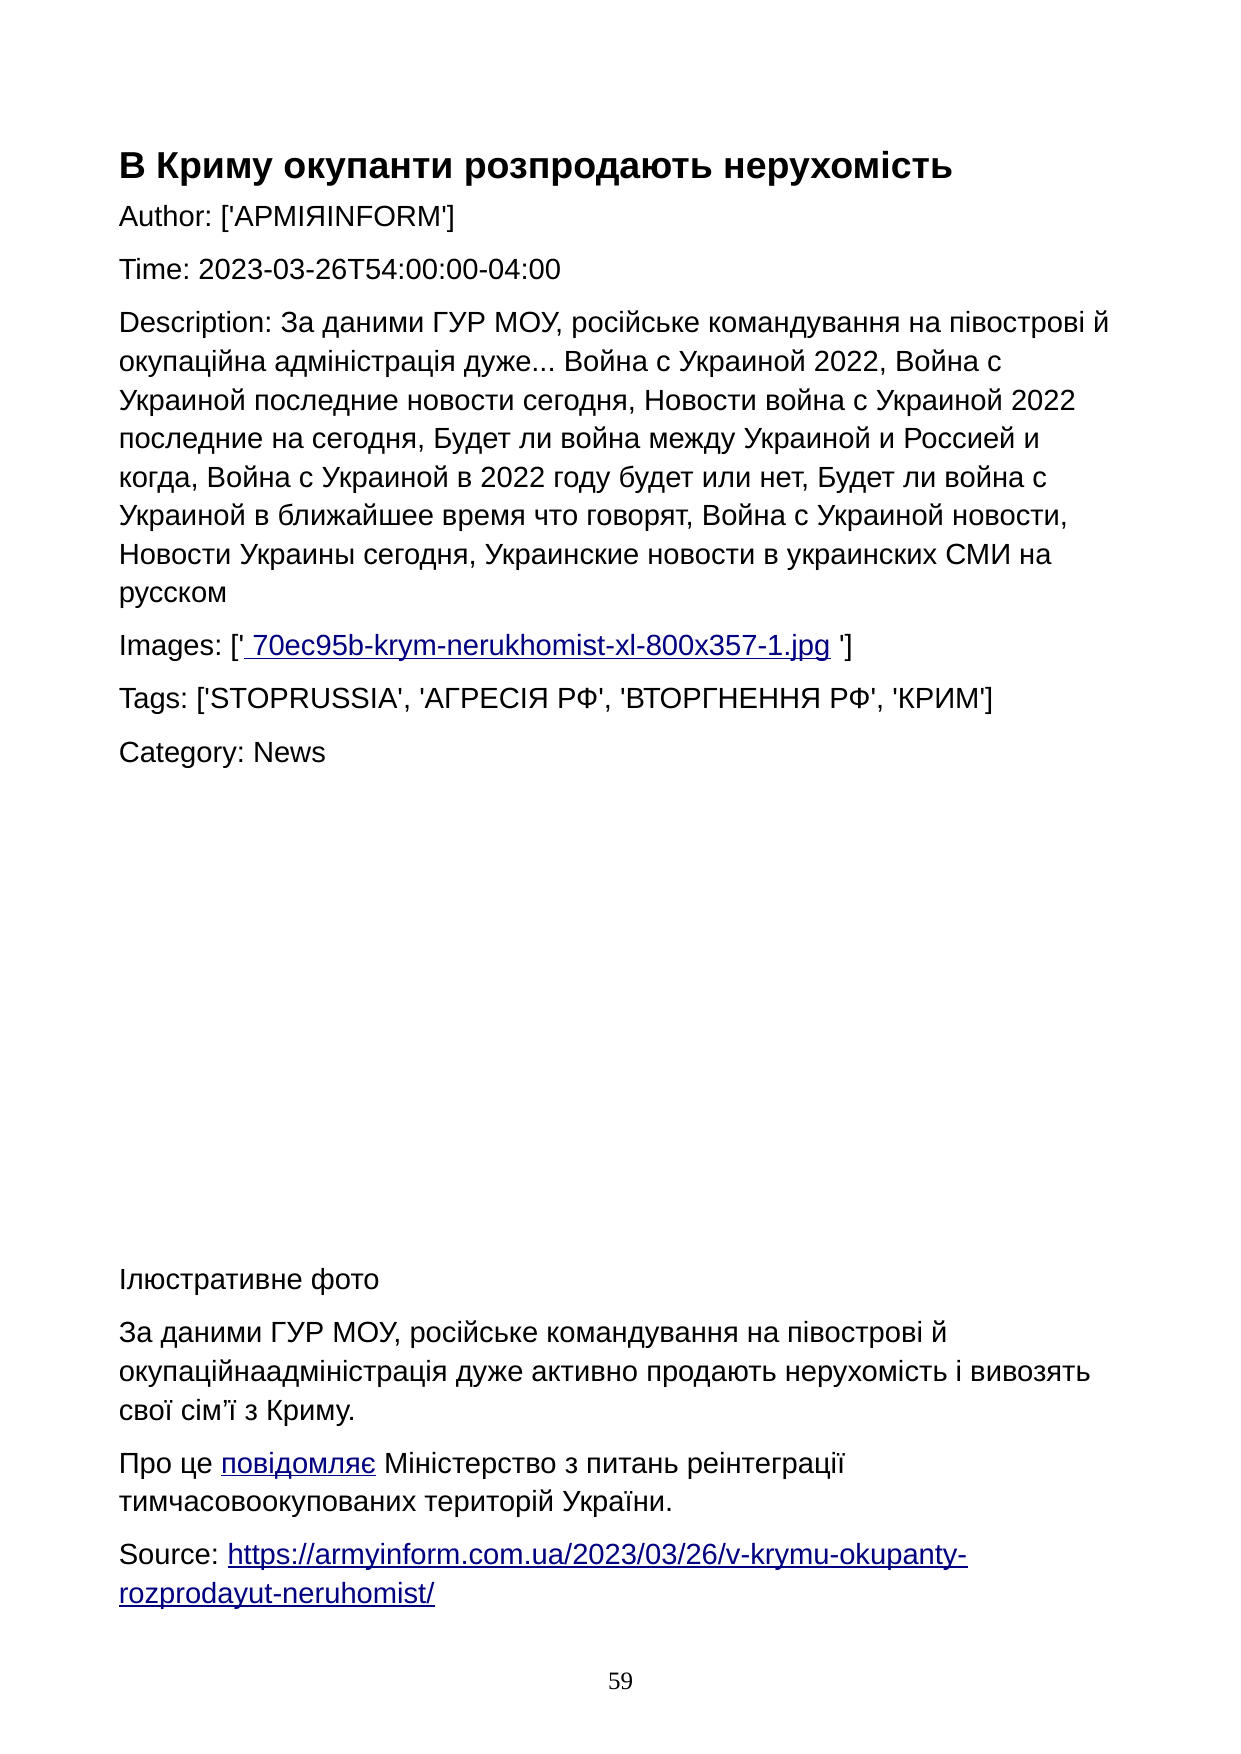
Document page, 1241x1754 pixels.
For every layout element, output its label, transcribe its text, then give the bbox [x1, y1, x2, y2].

subtitle В Криму окупанти розпродають нерухомість [118, 143, 1122, 187]
text Time: 2023-03-26T54:00:00-04:00 [118, 252, 1122, 286]
text Category: News [118, 734, 1122, 768]
text Author: ['АРМІЯINFORM'] [118, 199, 1122, 233]
text Description: За даними ГУР МОУ, російське командування на півострові й окупаційна адміністрація дуже... Война с Украиной 2022, Война с Украиной последние новости сегодня, Новости война с Украиной 2022 последние на сегодня, Будет ли война между Украиной и Россией и когда, Война с Украиной в 2022 году будет или нет, Будет ли война с Украиной в ближайшее время что говорят, Война с Украиной новости, Новости Украины сегодня, Украинские новости в украинских СМИ на русском [118, 305, 1122, 609]
text За даними ГУР МОУ, російське командування на півострові й окупаційнаадміністрація дуже активно продають нерухомість і вивозять свої сім’ї з Криму. [118, 1315, 1122, 1426]
text Tags: ['STOPRUSSIA', 'АГРЕСІЯ РФ', 'ВТОРГНЕННЯ РФ', 'КРИМ'] [118, 681, 1122, 715]
text Images: [' 70ec95b-krym-nerukhomist-xl-800x357-1.jpg '] [118, 628, 1122, 662]
text Про це повідомляє Міністерство з питань реінтеграції тимчасовоокупованих територій України. [118, 1446, 1122, 1518]
text Ілюстративне фото [118, 788, 1122, 1296]
text Source: https://armyinform.com.ua/2023/03/26/v-krymu-okupanty-rozprodayut-neruhomist/ [118, 1537, 1122, 1609]
